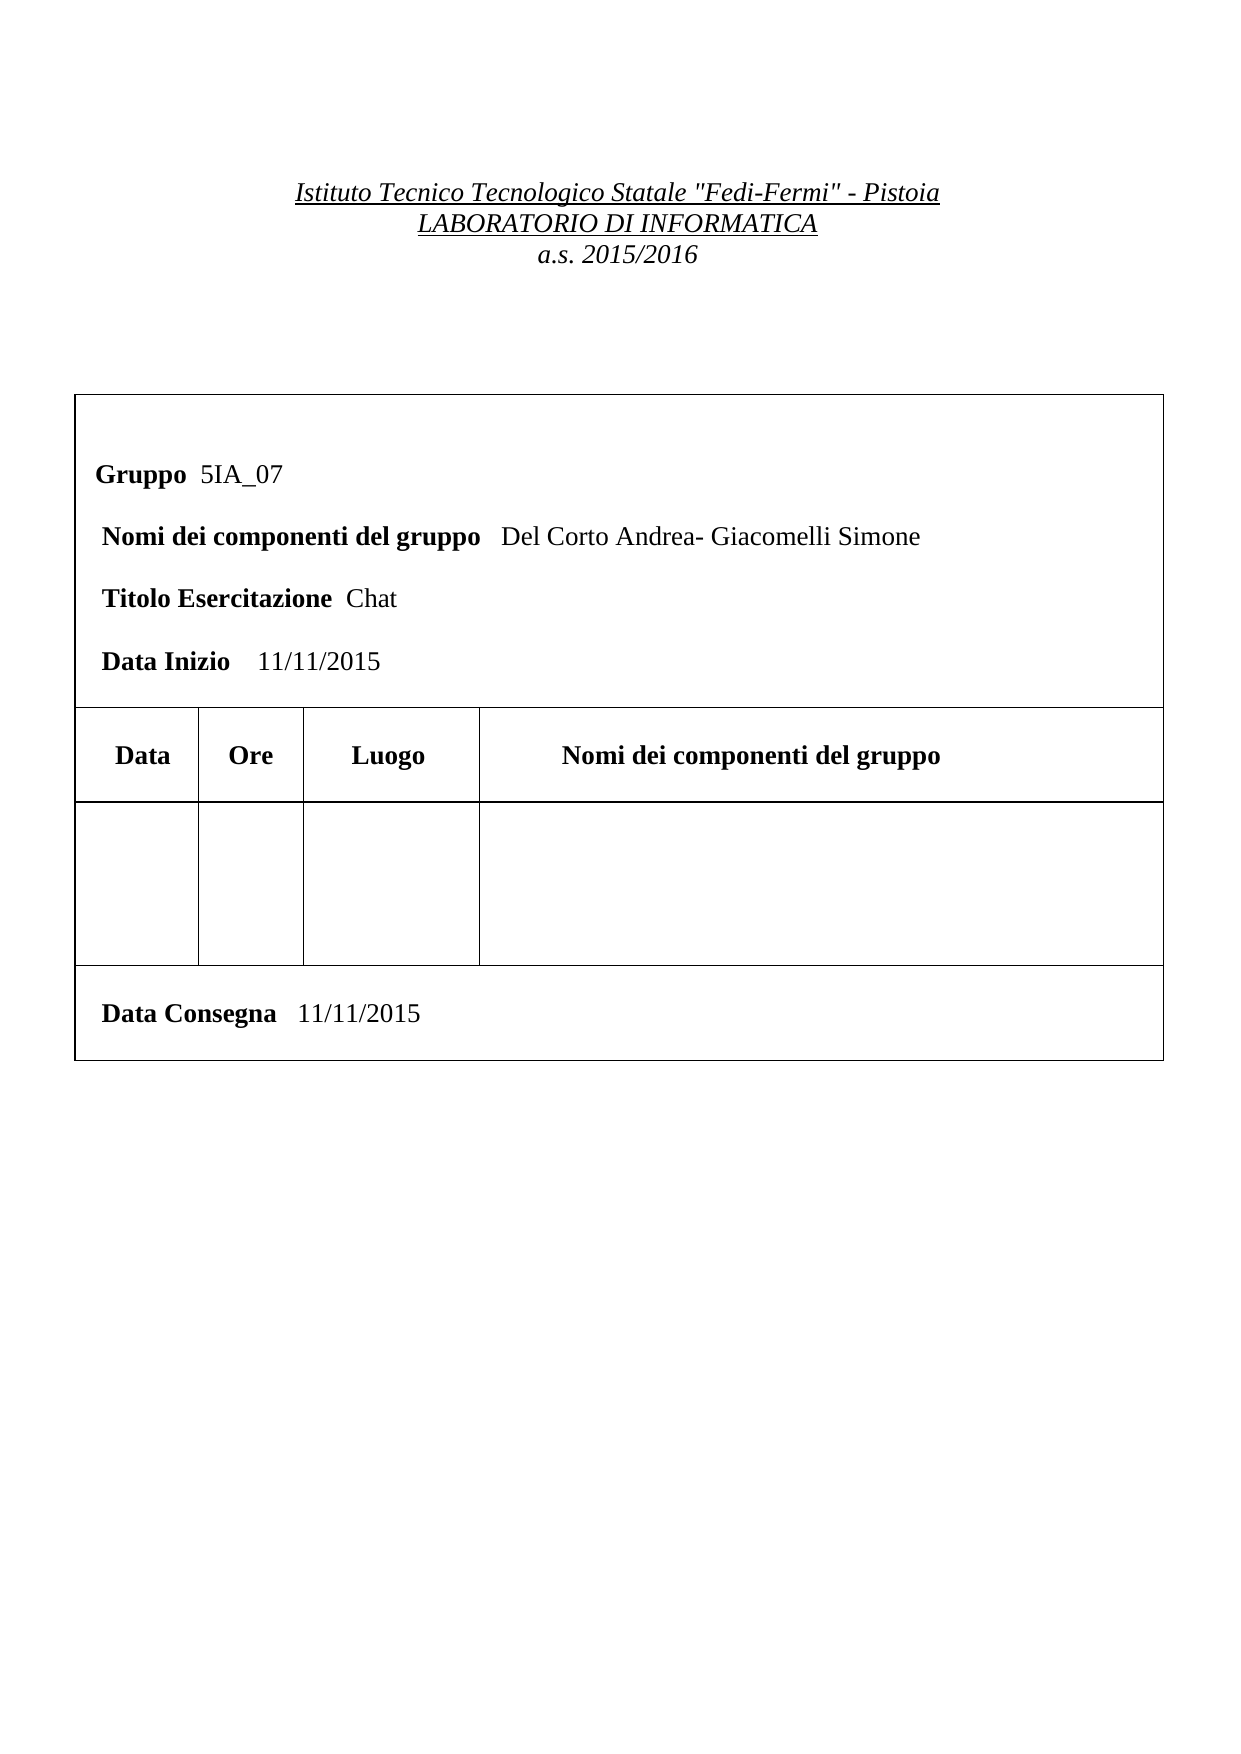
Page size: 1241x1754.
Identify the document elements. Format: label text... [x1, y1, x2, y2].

table_cell [480, 803, 1163, 965]
table_header Gruppo 5IA_07 Nomi dei componenti del gruppo Del Corto Andrea- Giacomelli Simone Titolo Esercitazione Chat Data Inizio 11/11/2015 [76, 395, 1163, 707]
table_cell [304, 803, 479, 965]
table_cell Nomi dei componenti del gruppo [480, 708, 1163, 801]
table_cell Luogo [304, 708, 479, 801]
table_cell Data [76, 708, 198, 801]
table_cell [199, 803, 303, 965]
table_cell Data Consegna 11/11/2015 [76, 966, 1163, 1060]
text a.s. 2015/2016 [75, 239, 1162, 270]
text Istituto Tecnico Tecnologico Statale "Fedi-Fermi" - Pistoia [75, 176, 1162, 207]
table_cell Ore [199, 708, 303, 801]
text LABORATORIO DI INFORMATICA [75, 207, 1162, 239]
table_cell [76, 803, 198, 965]
